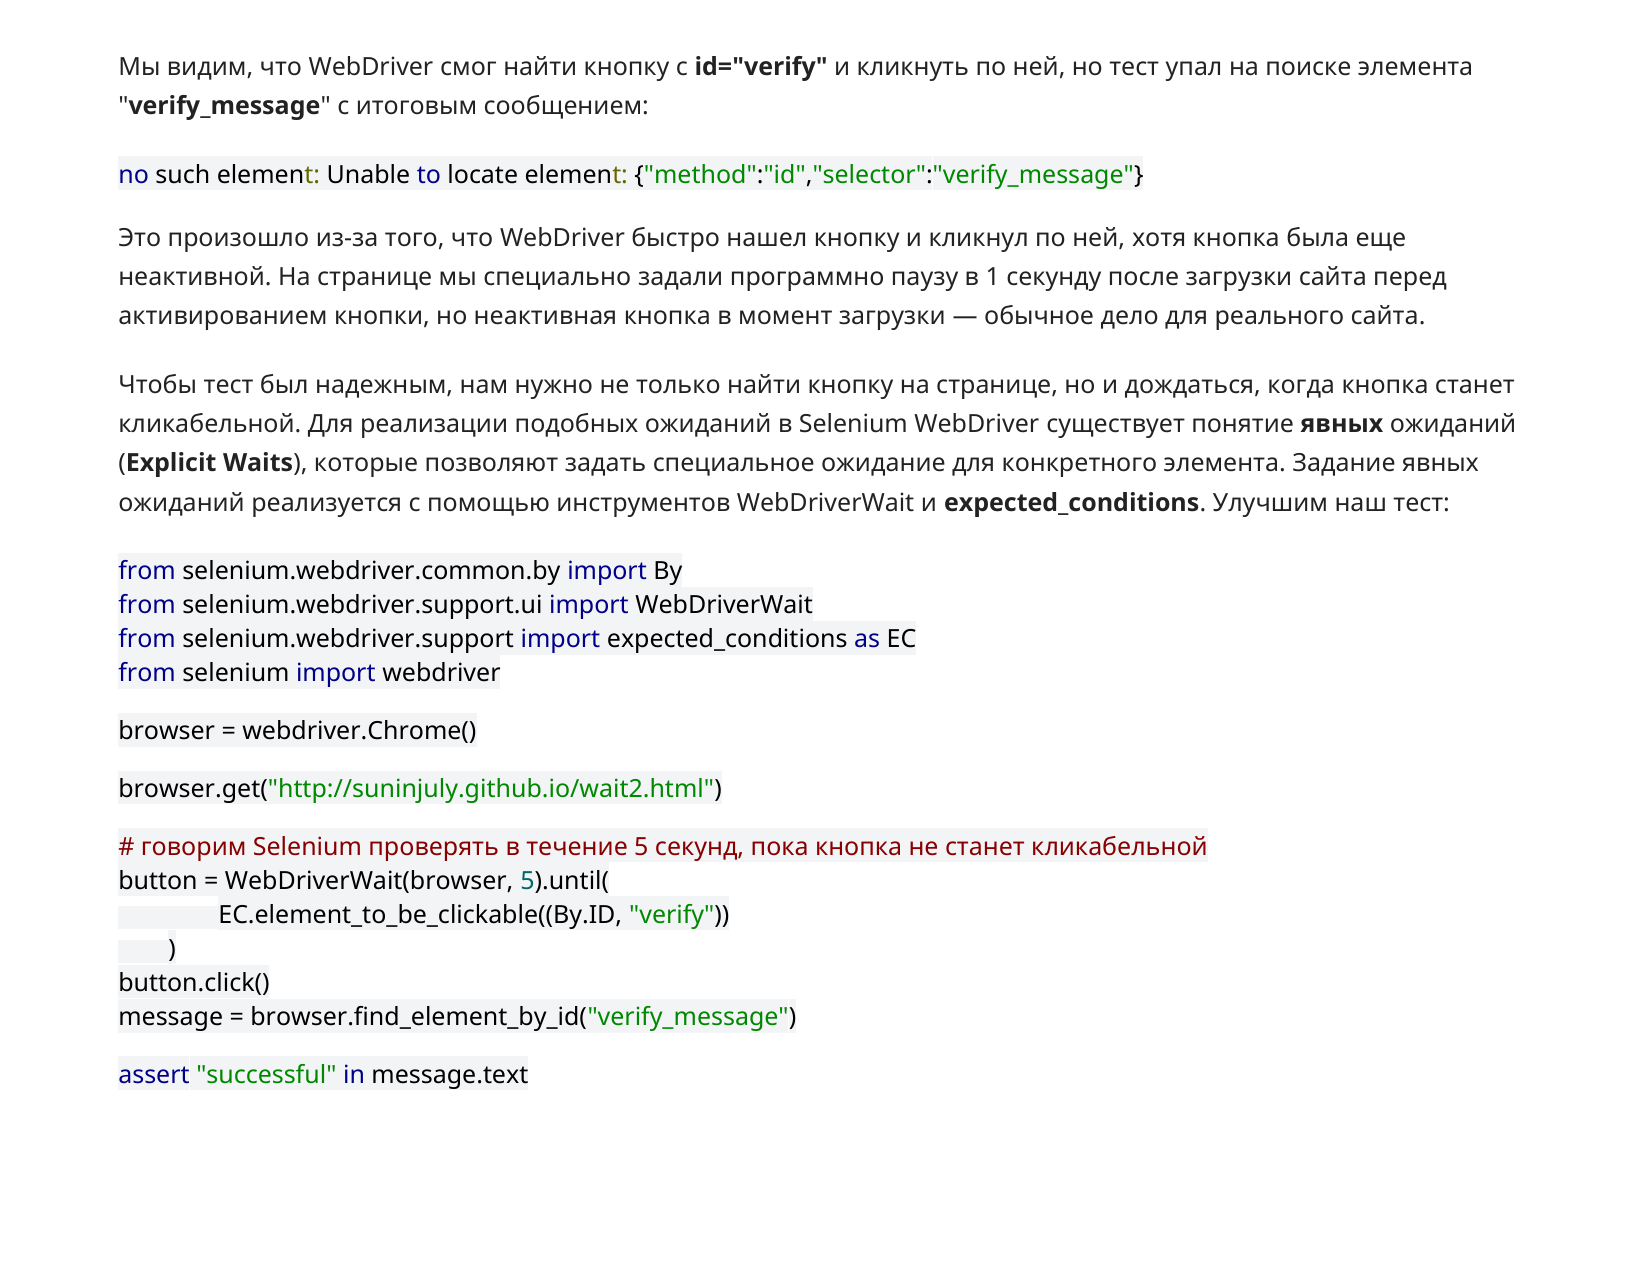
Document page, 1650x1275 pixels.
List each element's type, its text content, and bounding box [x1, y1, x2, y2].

text button.click() [118, 964, 1532, 998]
text from selenium import webdriver [118, 655, 1532, 689]
text Это произошло из-за того, что WebDriver быстро нашел кнопку и кликнул по ней, хотя кнопка была еще неактивной. На странице мы специально задали программно паузу в 1 секунду после загрузки сайта перед активированием кнопки, но неактивная кнопка в момент загрузки — обычное дело для реального сайта. [118, 220, 1532, 332]
text browser = webdriver.Chrome() [118, 713, 1532, 747]
text from selenium.webdriver.support.ui import WebDriverWait [118, 587, 1532, 621]
text Мы видим, что WebDriver смог найти кнопку с id="verify" и кликнуть по ней, но тест упал на поиске элемента "verify_message" с итоговым сообщением: [118, 48, 1532, 122]
text assert "successful" in message.text [118, 1056, 1532, 1090]
text Чтобы тест был надежным, нам нужно не только найти кнопку на странице, но и дождаться, когда кнопка станет кликабельной. Для реализации подобных ожиданий в Selenium WebDriver существует понятие явных ожиданий (Explicit Waits), которые позволяют задать специальное ожидание для конкретного элемента. Задание явных ожиданий реализуется с помощью инструментов WebDriverWait и expected_conditions. Улучшим наш тест: [118, 367, 1532, 518]
text from selenium.webdriver.common.by import By [118, 553, 1532, 587]
text button = WebDriverWait(browser, 5).until( [118, 862, 1532, 896]
text no such element: Unable to locate element: {"method":"id","selector":"verify_message"} [118, 156, 1532, 190]
text from selenium.webdriver.support import expected_conditions as EC [118, 621, 1532, 655]
text browser.get("http://suninjuly.github.io/wait2.html") [118, 771, 1532, 804]
text message = browser.find_element_by_id("verify_message") [118, 998, 1532, 1033]
text # говорим Selenium проверять в течение 5 секунд, пока кнопка не станет кликабельной [118, 828, 1532, 862]
text ) [118, 930, 1532, 964]
text EC.element_to_be_clickable((By.ID, "verify")) [118, 896, 1532, 930]
